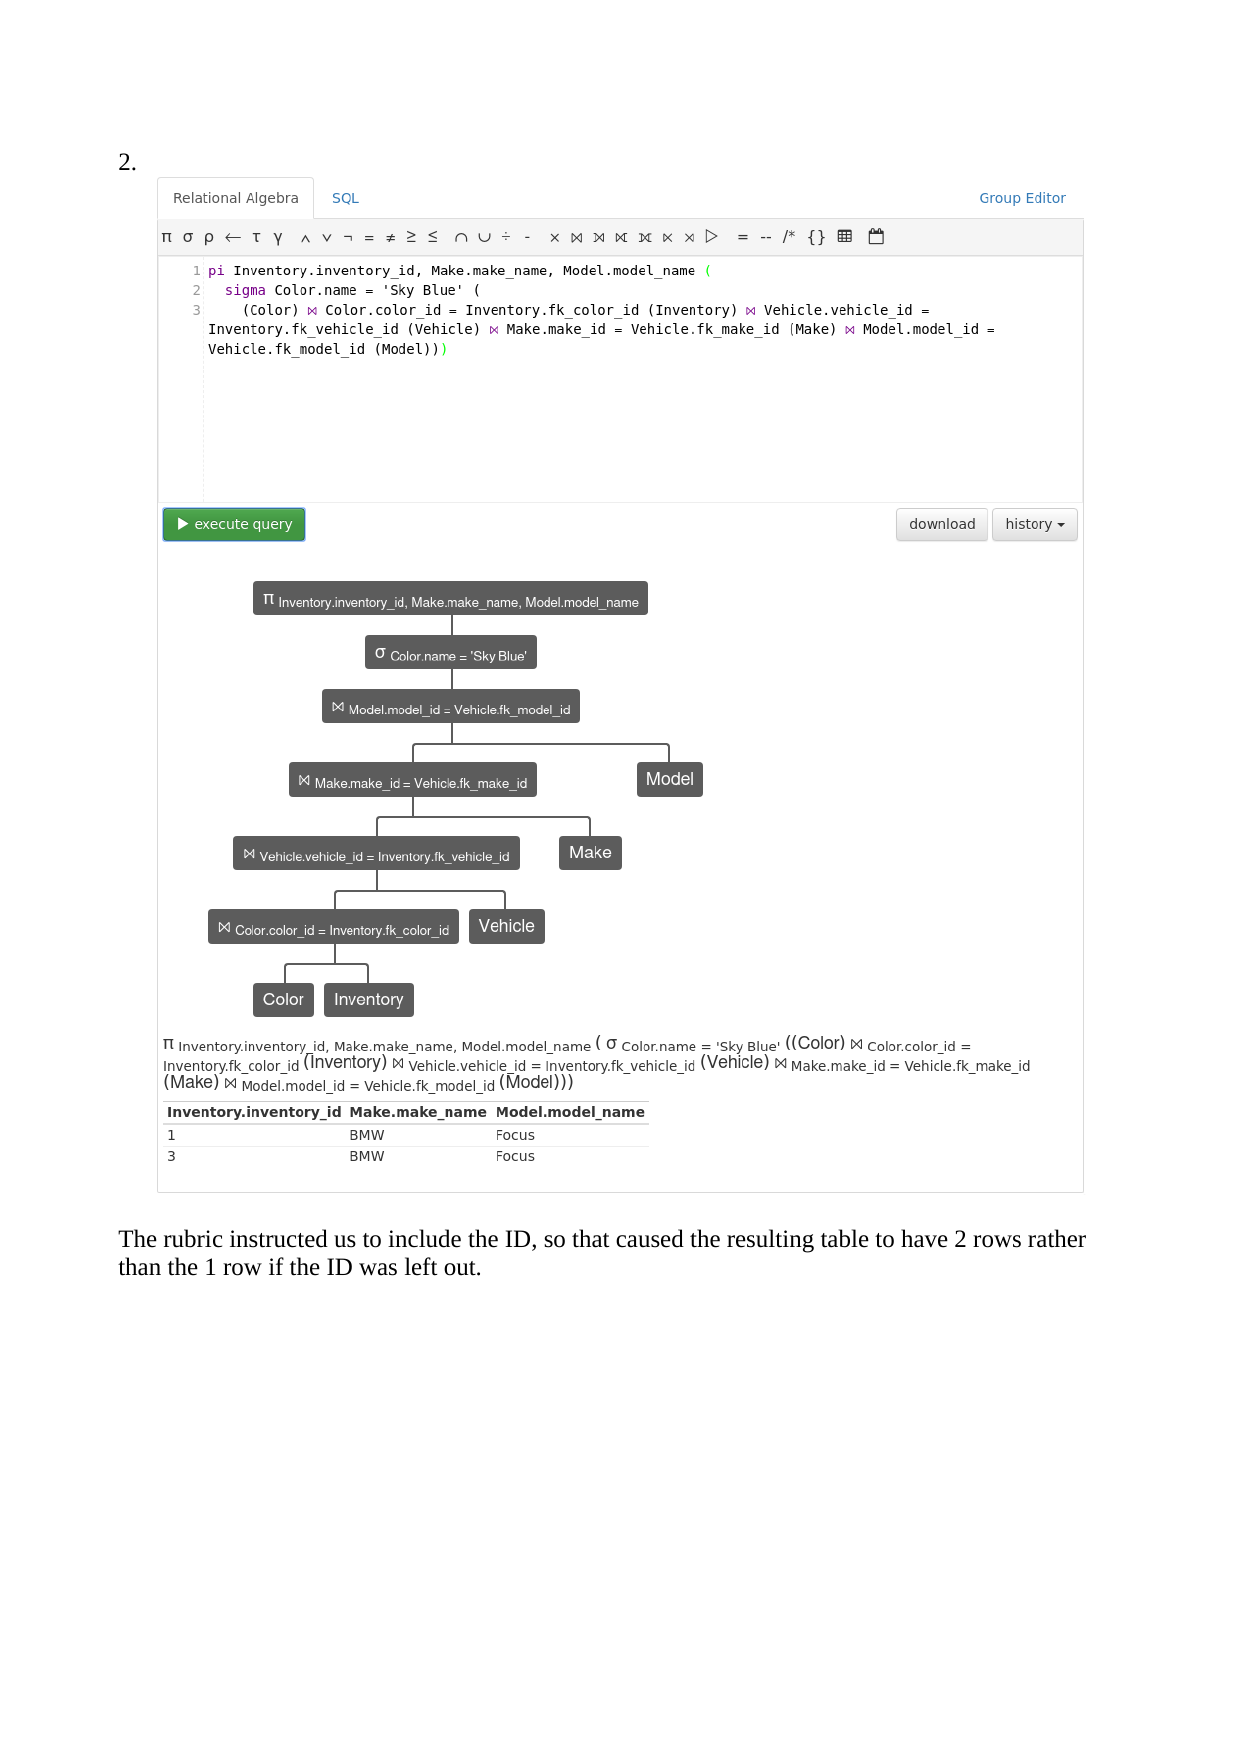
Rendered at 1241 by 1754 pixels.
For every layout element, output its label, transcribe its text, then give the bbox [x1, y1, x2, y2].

text The rubric instructed us to include the ID, so that caused the resulting table to have 2 rows rather than the 1 row if the ID was left out. [118, 1224, 1122, 1281]
text 2. [118, 147, 1122, 176]
picture [155, 175, 1086, 1195]
